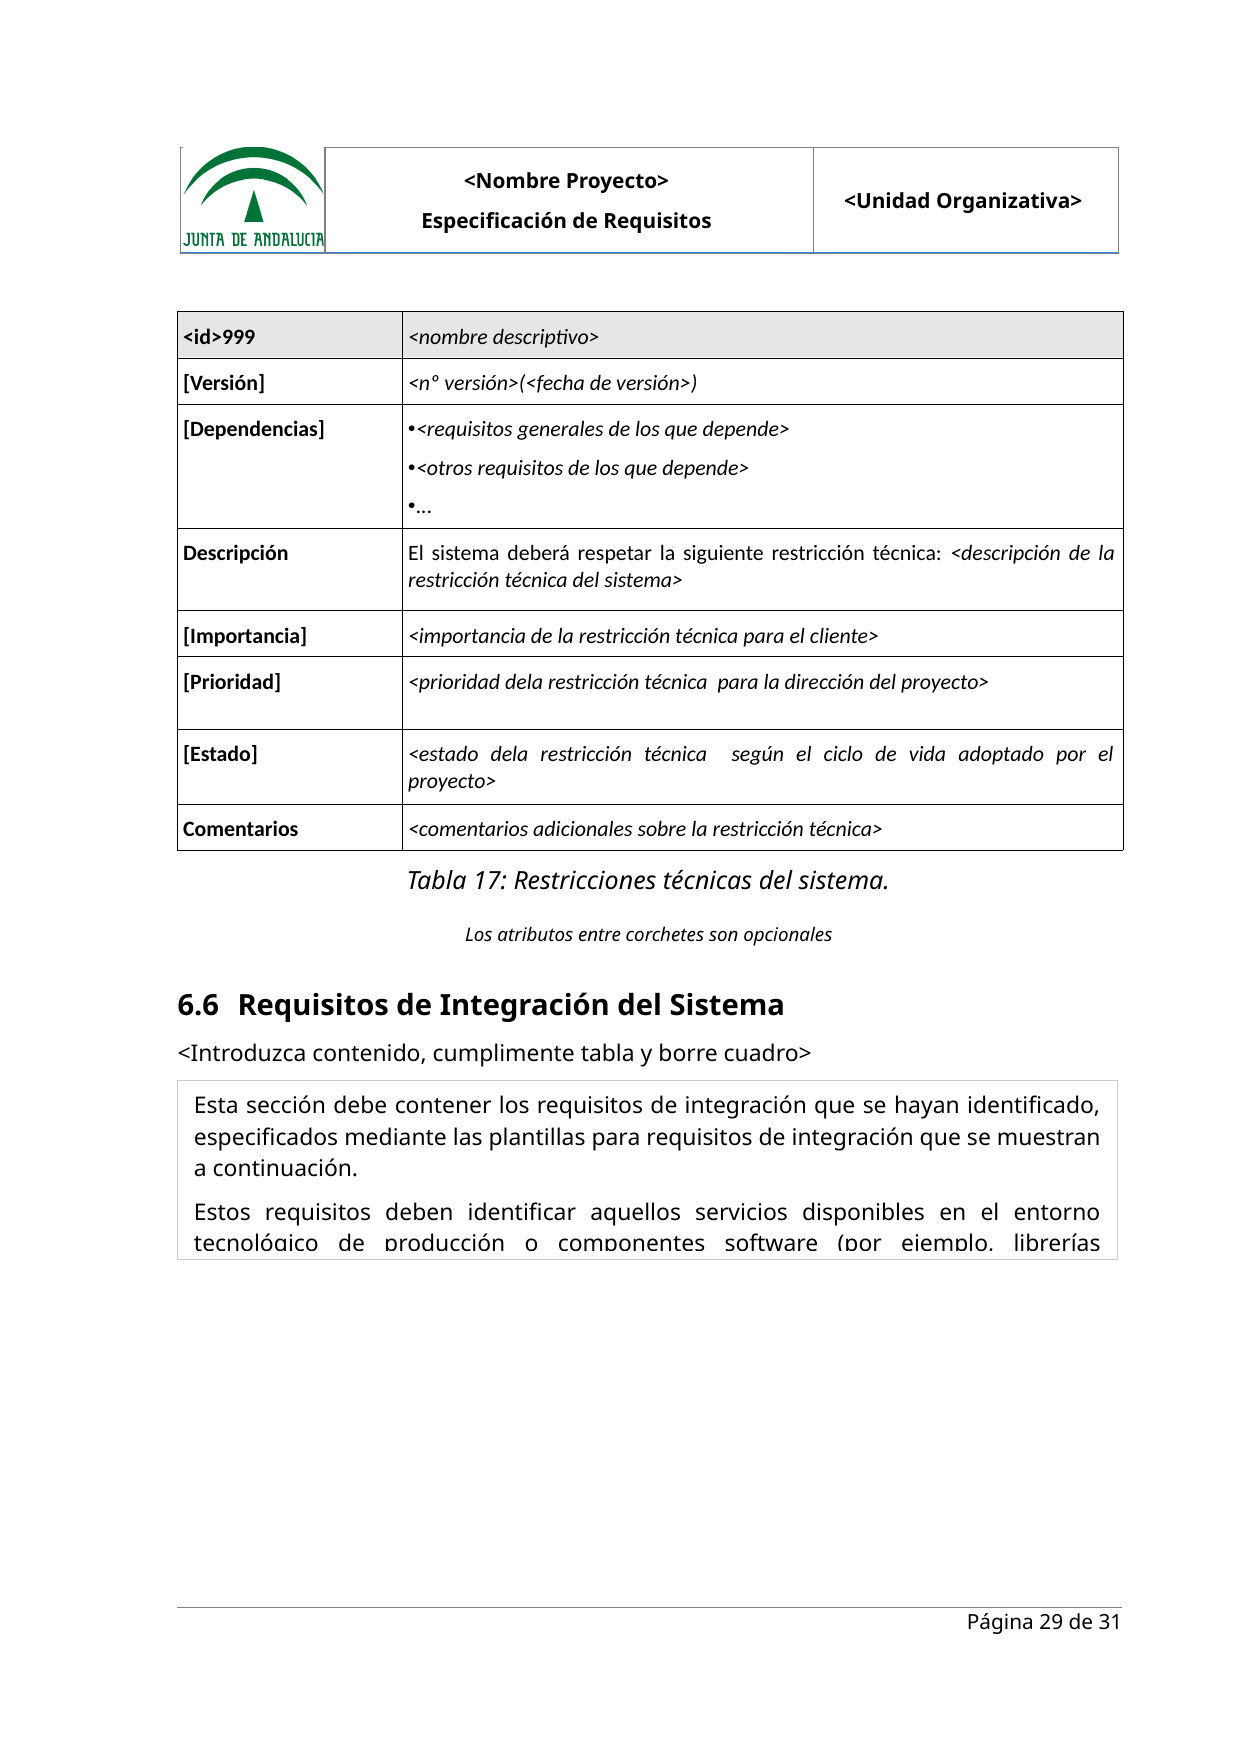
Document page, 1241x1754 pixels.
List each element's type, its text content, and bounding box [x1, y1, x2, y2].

table_cell <importancia de la restricción técnica para el cliente> [403, 611, 1123, 656]
table_cell [Importancia] [178, 611, 402, 656]
table_cell <requisitos generales de los que depende> <otros requisitos de los que depende> ... [403, 405, 1123, 528]
text Los atributos entre corchetes son opcionales [177, 921, 1122, 947]
table_cell <nº versión>(<fecha de versión>) [403, 359, 1123, 403]
table_cell [Prioridad] [178, 657, 402, 729]
table_cell <comentarios adicionales sobre la restricción técnica> [403, 805, 1123, 850]
table_cell <estado dela restricción técnica según el ciclo de vida adoptado por el proyecto> [403, 730, 1123, 804]
text <Introduzca contenido, cumplimente tabla y borre cuadro> [177, 1037, 1122, 1068]
table_cell [Versión] [178, 359, 402, 403]
table_cell Descripción [178, 529, 402, 610]
text Esta sección debe contener los requisitos de integración que se hayan identificado, especificados mediante las plantillas para requisitos de integración que se muestran a continuación. [194, 1089, 1101, 1183]
text Estos requisitos deben identificar aquellos servicios disponibles en el entorno tecnológico de producción o componentes software (por ejemplo, librerías enlazables) cuya funcionalidad sea relevante para el sistema a desarrollar y deban ser consumidos por el mismo. [194, 1196, 1101, 1251]
table_cell El sistema deberá respetar la siguiente restricción técnica: <descripción de la restricción técnica del sistema> [403, 529, 1123, 610]
table_cell Comentarios [178, 805, 402, 850]
picture [183, 147, 324, 246]
text Tabla 17: Restricciones técnicas del sistema. [177, 862, 1122, 896]
table_cell [Estado] [178, 730, 402, 804]
subtitle Requisitos de Integración del Sistema [177, 984, 1122, 1024]
table_cell [Dependencias] [178, 405, 402, 528]
table_header <id>999 [178, 312, 402, 357]
table_header <nombre descriptivo> [403, 312, 1123, 357]
table_cell <prioridad dela restricción técnica para la dirección del proyecto> [403, 657, 1123, 729]
